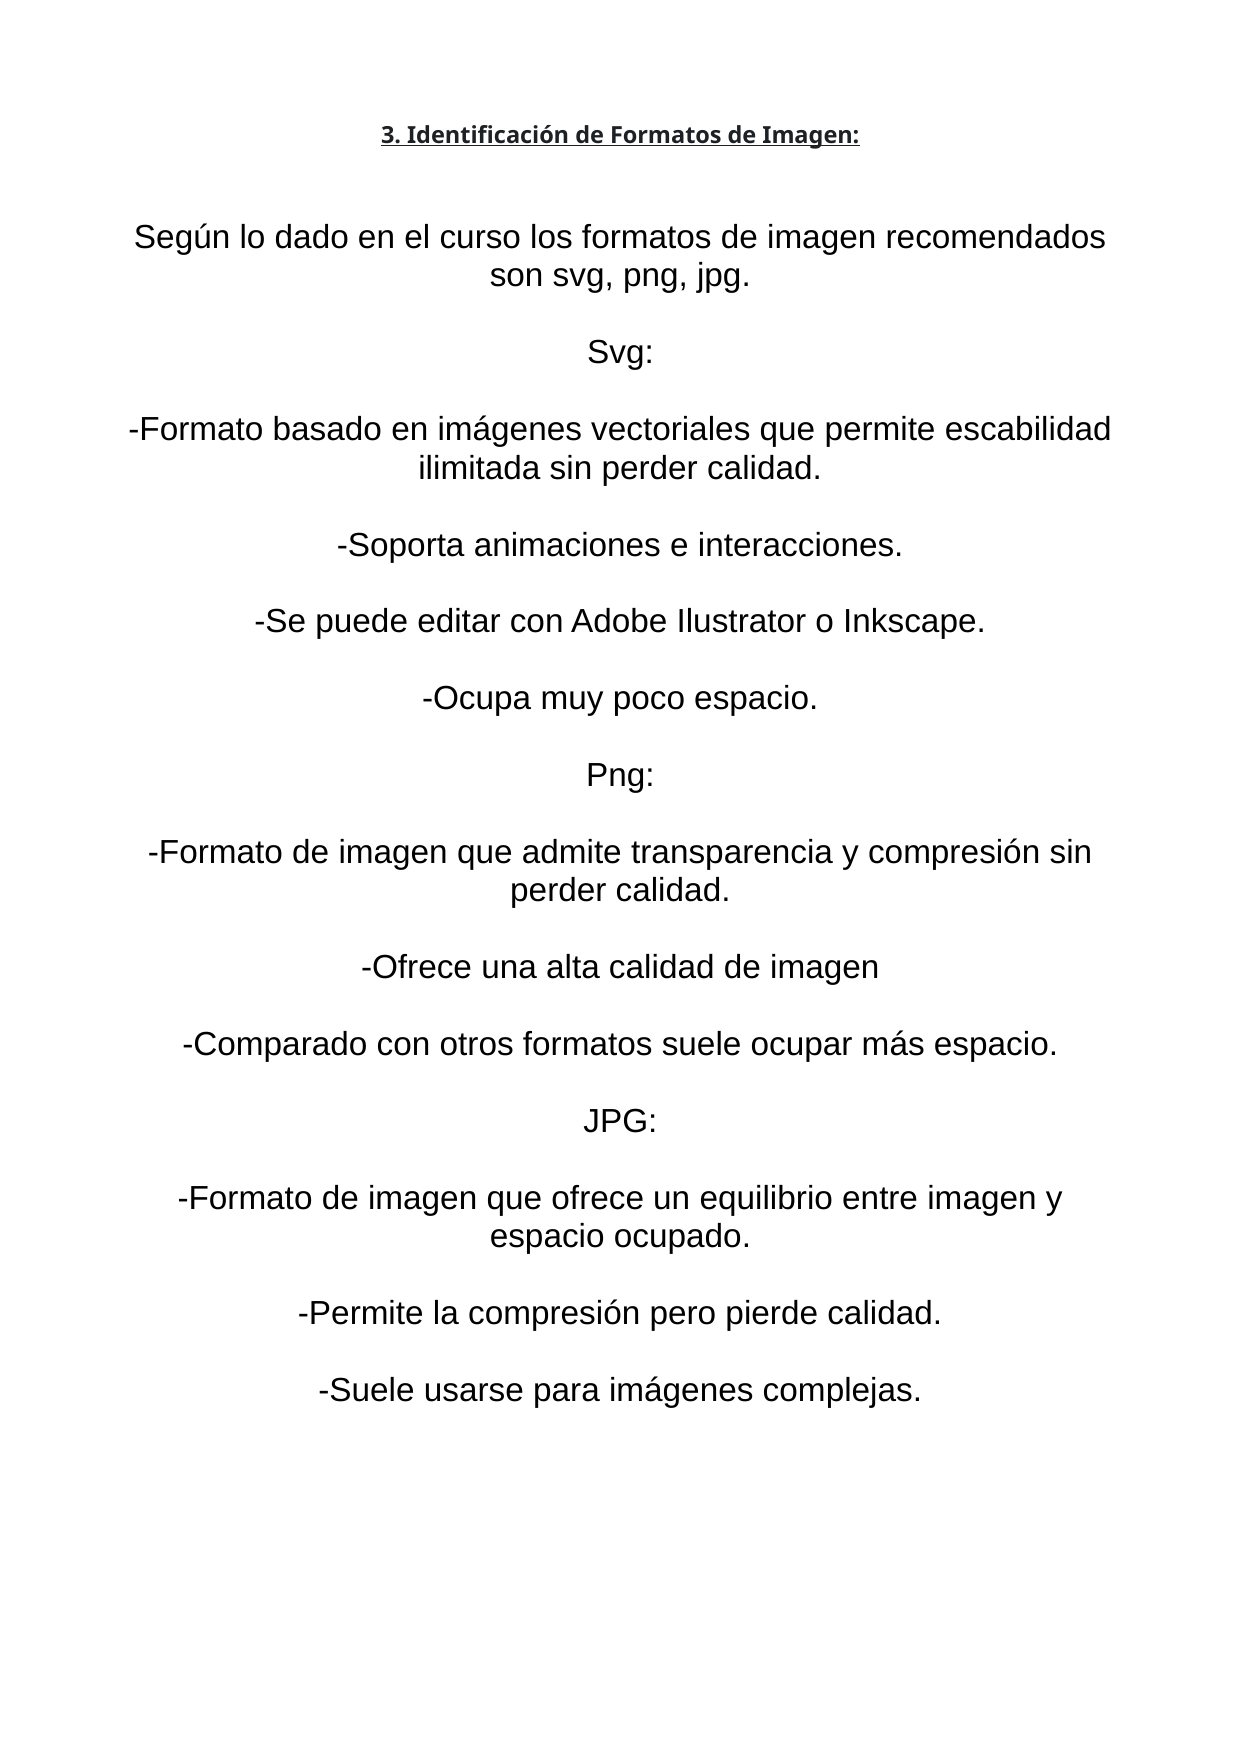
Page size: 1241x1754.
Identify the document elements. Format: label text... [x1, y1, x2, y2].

text -Comparado con otros formatos suele ocupar más espacio. [118, 1024, 1122, 1063]
text -Suele usarse para imágenes complejas. [118, 1370, 1122, 1409]
text -Se puede editar con Adobe Ilustrator o Inkscape. [118, 601, 1122, 640]
text -Formato basado en imágenes vectoriales que permite escabilidad ilimitada sin perder calidad. [118, 409, 1122, 486]
text Png: [118, 755, 1122, 794]
text -Ocupa muy poco espacio. [118, 678, 1122, 717]
text Svg: [118, 332, 1122, 371]
text JPG: [118, 1101, 1122, 1139]
text -Permite la compresión pero pierde calidad. [118, 1293, 1122, 1332]
text -Formato de imagen que admite transparencia y compresión sin perder calidad. [118, 832, 1122, 909]
text -Soporta animaciones e interacciones. [118, 524, 1122, 563]
text -Ofrece una alta calidad de imagen [118, 947, 1122, 986]
text -Formato de imagen que ofrece un equilibrio entre imagen y espacio ocupado. [118, 1178, 1122, 1255]
text Según lo dado en el curso los formatos de imagen recomendados son svg, png, jpg. [118, 217, 1122, 294]
text 3. Identificación de Formatos de Imagen: [118, 118, 1122, 150]
